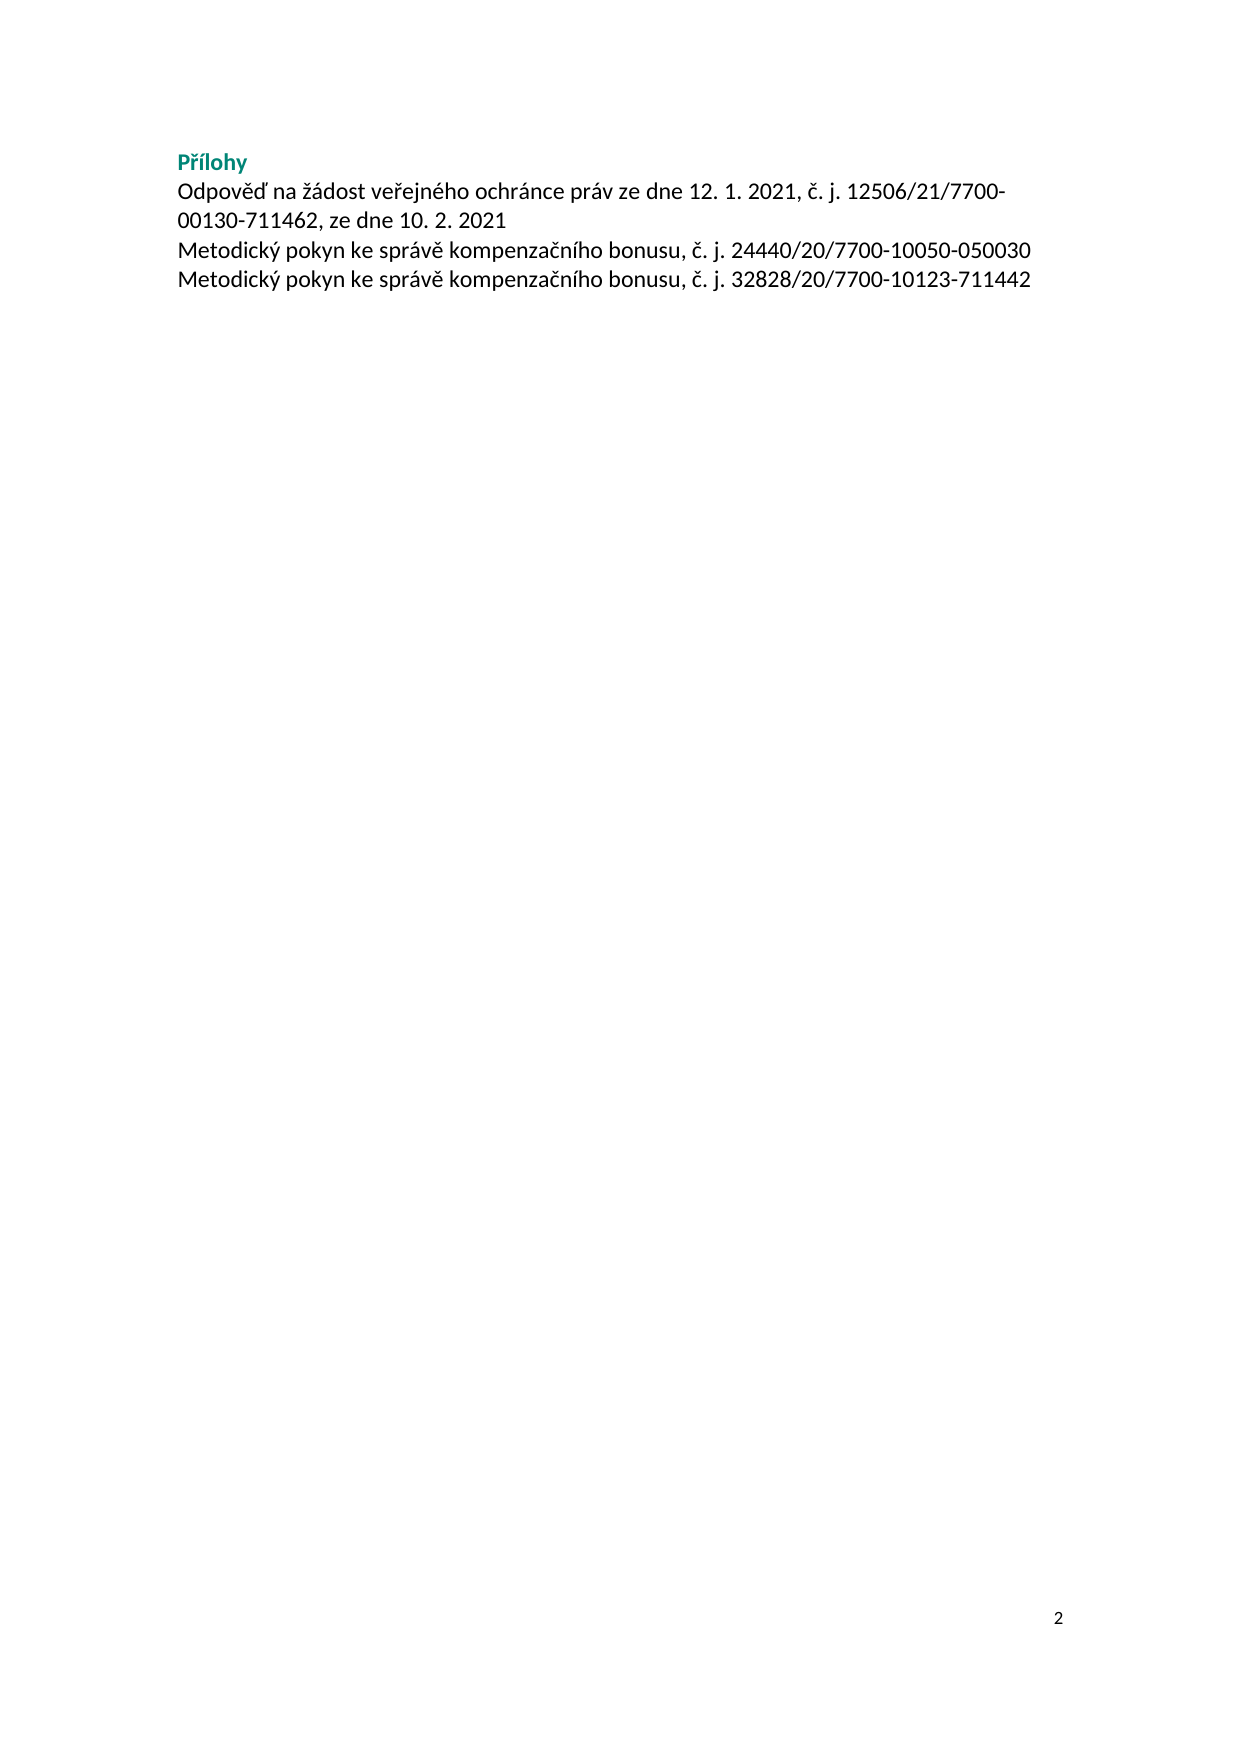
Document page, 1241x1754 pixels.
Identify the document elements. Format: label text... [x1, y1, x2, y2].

text Přílohy [177, 147, 1063, 176]
text Metodický pokyn ke správě kompenzačního bonusu, č. j. 32828/20/7700-10123-711442 [177, 264, 1063, 293]
text Odpověď na žádost veřejného ochránce práv ze dne 12. 1. 2021, č. j. 12506/21/7700-00130-711462, ze dne 10. 2. 2021 [177, 176, 1063, 235]
text Metodický pokyn ke správě kompenzačního bonusu, č. j. 24440/20/7700-10050-050030 [177, 235, 1063, 264]
